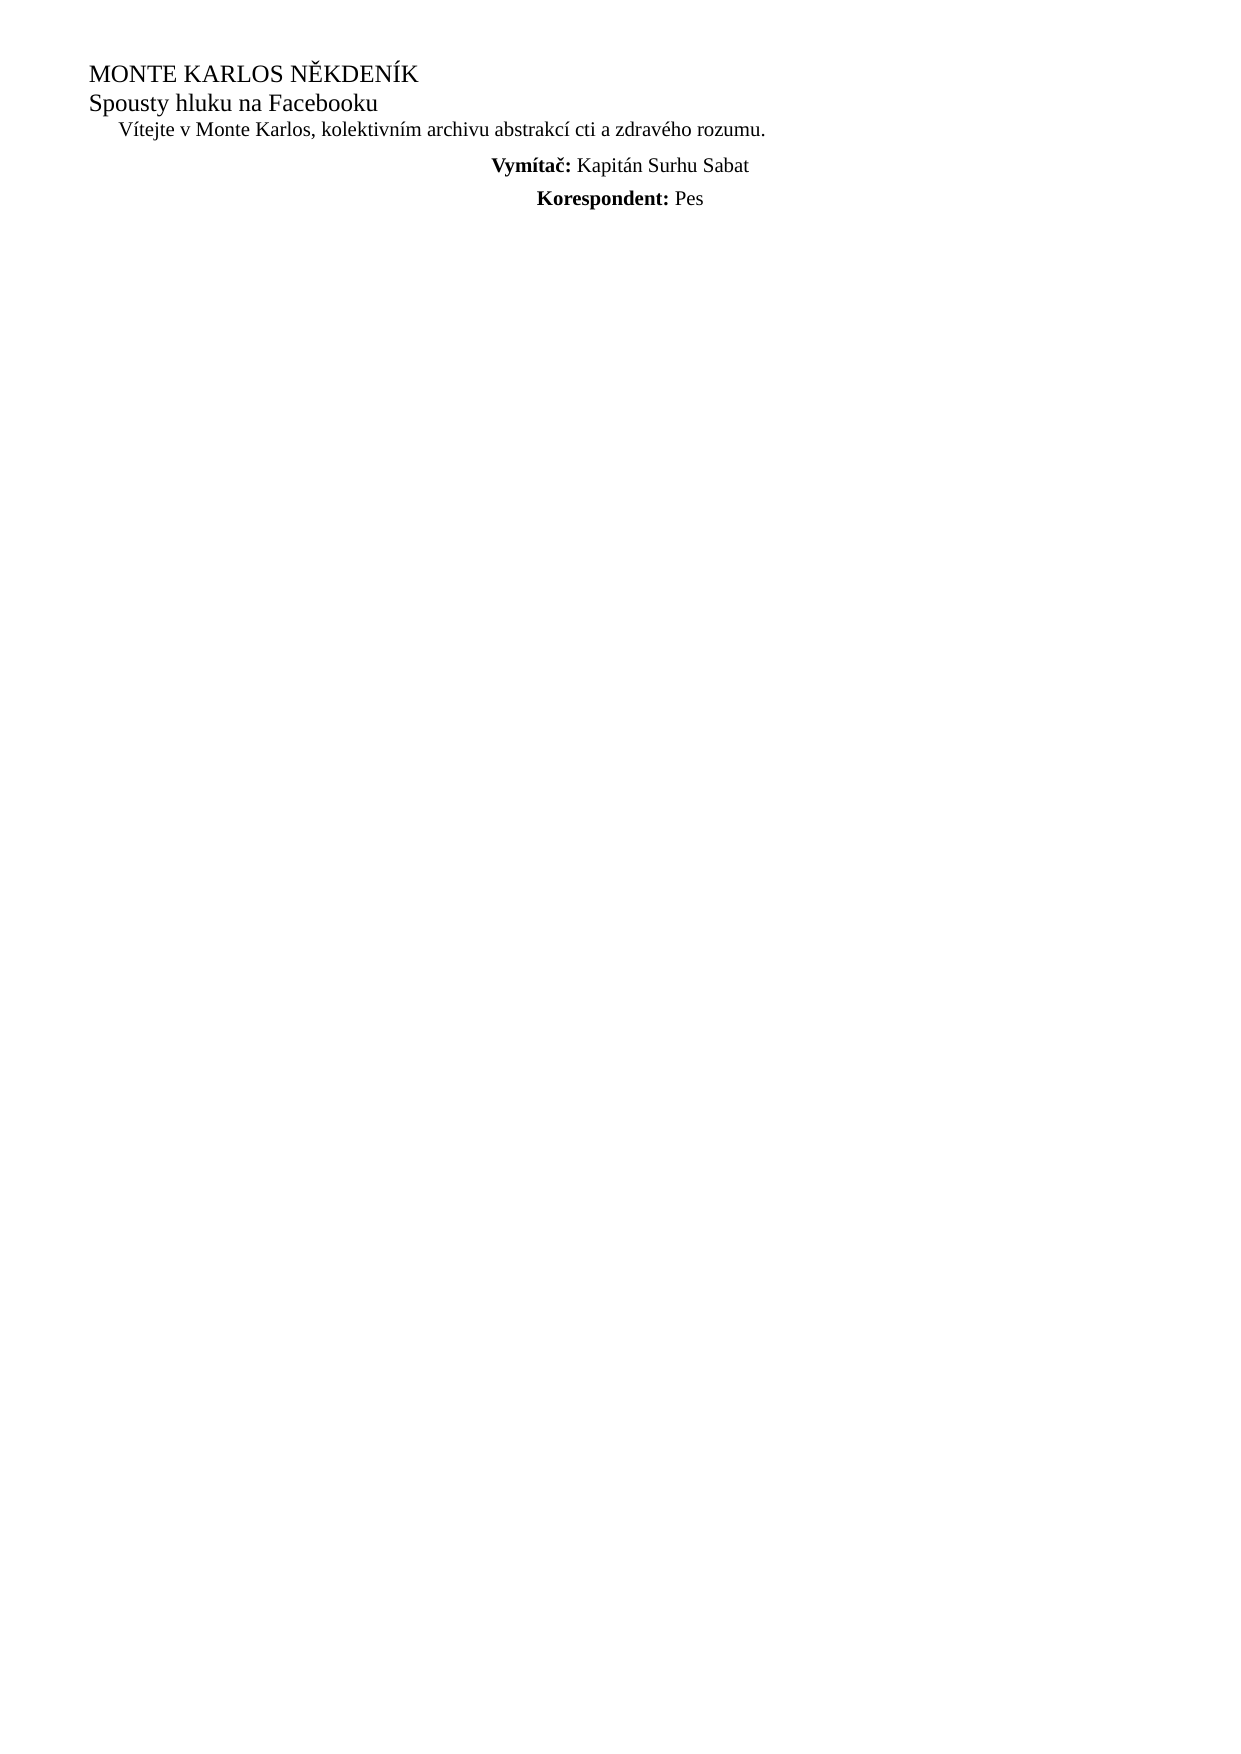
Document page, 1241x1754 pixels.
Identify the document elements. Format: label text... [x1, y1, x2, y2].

text Korespondent: Pes [88, 186, 1152, 210]
text MONTE KARLOS NĚKDENÍK [88, 59, 1152, 88]
text Vítejte v Monte Karlos, kolektivním archivu abstrakcí cti a zdravého rozumu. [88, 117, 1152, 141]
text Vymítač: Kapitán Surhu Sabat [88, 153, 1152, 177]
text Spousty hluku na Facebooku [88, 88, 1152, 117]
